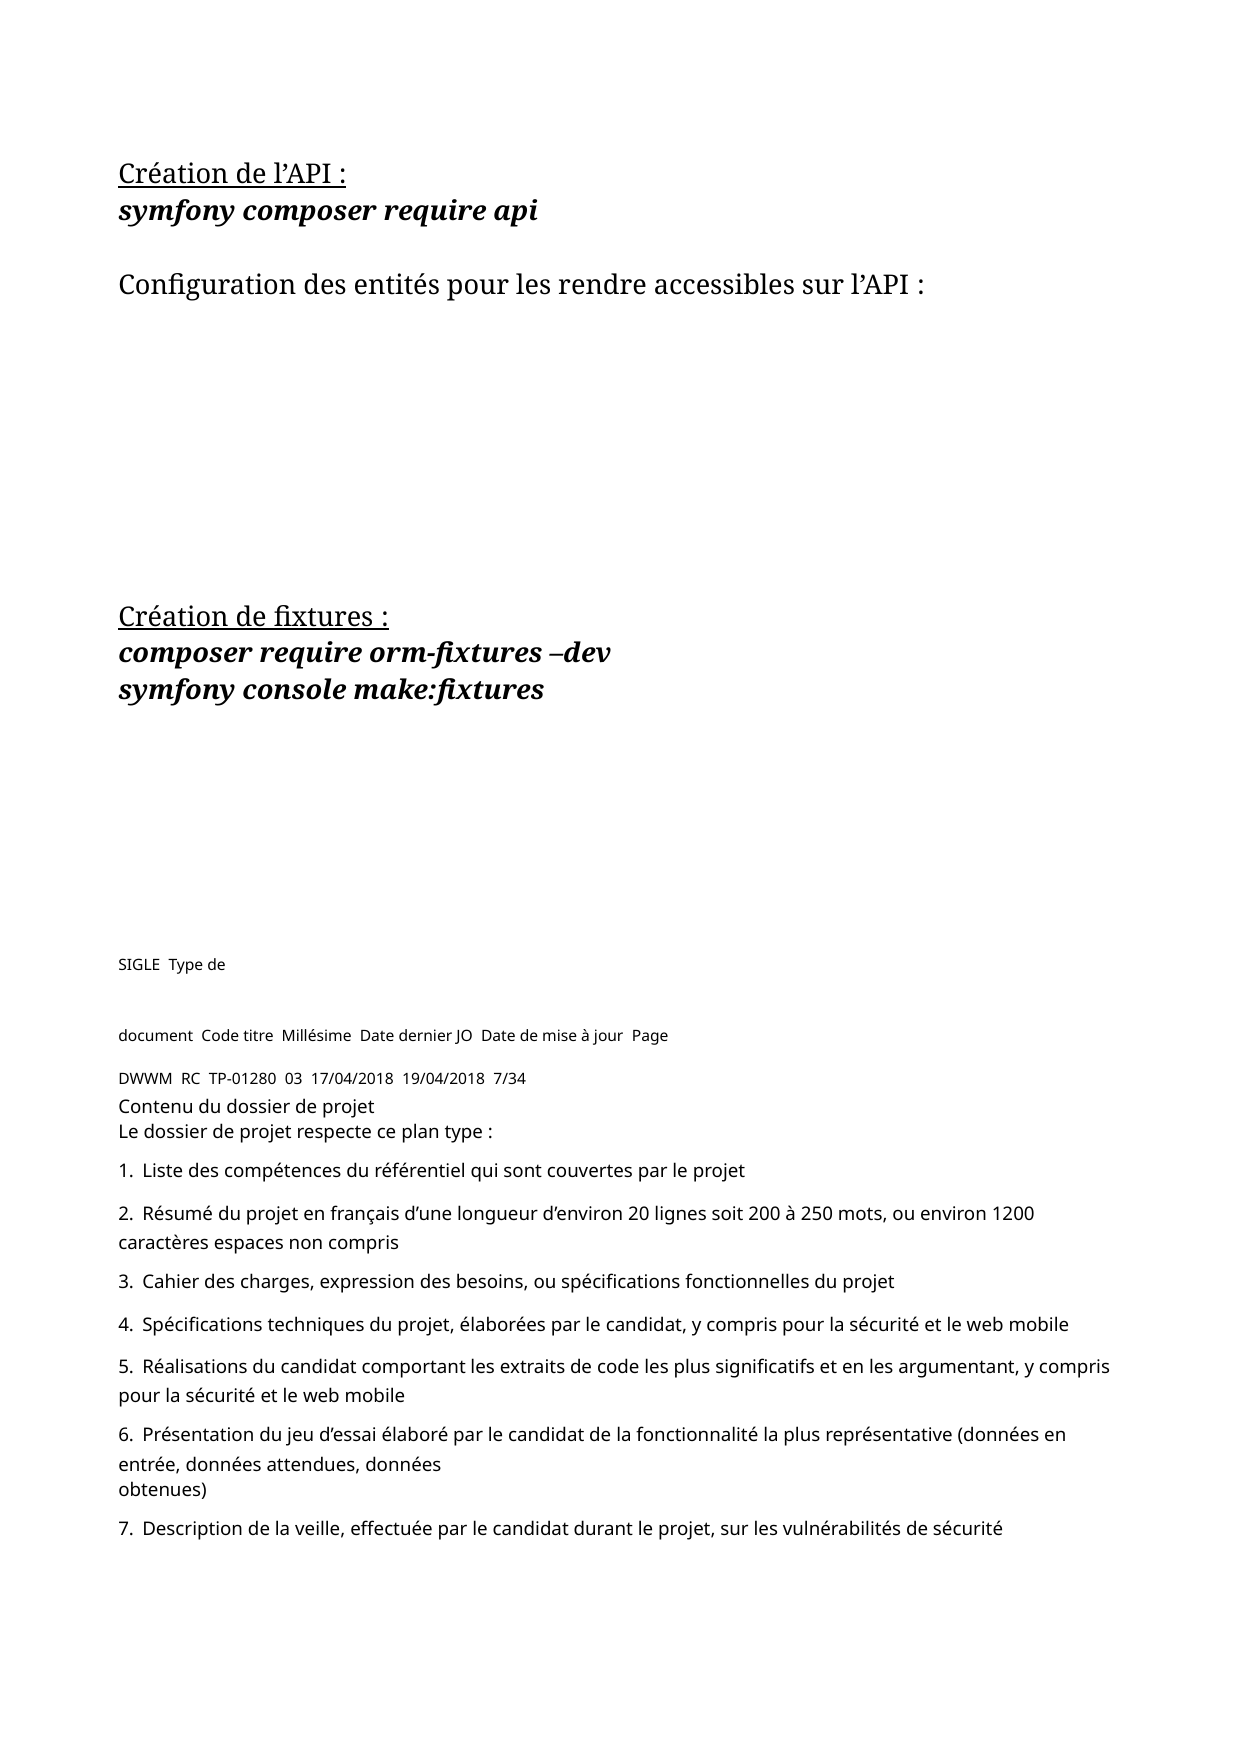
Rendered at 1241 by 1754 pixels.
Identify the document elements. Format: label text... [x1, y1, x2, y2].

text symfony composer require api [118, 192, 1122, 229]
text Configuration des entités pour les rendre accessibles sur l’API : [118, 266, 1122, 302]
text document Code titre Millésime Date dernier JO Date de mise à jour Page DWWM RC TP-01280 03 17/04/2018 19/04/2018 7/34 Contenu du dossier de projet Le dossier de projet respecte ce plan type : 1. Liste des compétences du référentiel qui sont couvertes par le projet 2. Résumé du projet en français d’une longueur d’environ 20 lignes soit 200 à 250 mots, ou environ 1200 caractères espaces non compris 3. Cahier des charges, expression des besoins, ou spécifications fonctionnelles du projet 4. Spécifications techniques du projet, élaborées par le candidat, y compris pour la sécurité et le web mobile 5. Réalisations du candidat comportant les extraits de code les plus significatifs et en les argumentant, y compris pour la sécurité et le web mobile 6. Présentation du jeu d’essai élaboré par le candidat de la fonctionnalité la plus représentative (données en entrée, données attendues, données obtenues) 7. Description de la veille, effectuée par le candidat durant le projet, sur les vulnérabilités de sécurité [118, 1008, 1122, 1544]
text composer require orm-fixtures –dev [118, 634, 1122, 671]
text SIGLE Type de [118, 937, 1122, 979]
text symfony console make:fixtures [118, 671, 1122, 708]
text Création de l’API : [118, 155, 1122, 192]
text Création de fixtures : [118, 597, 1122, 634]
